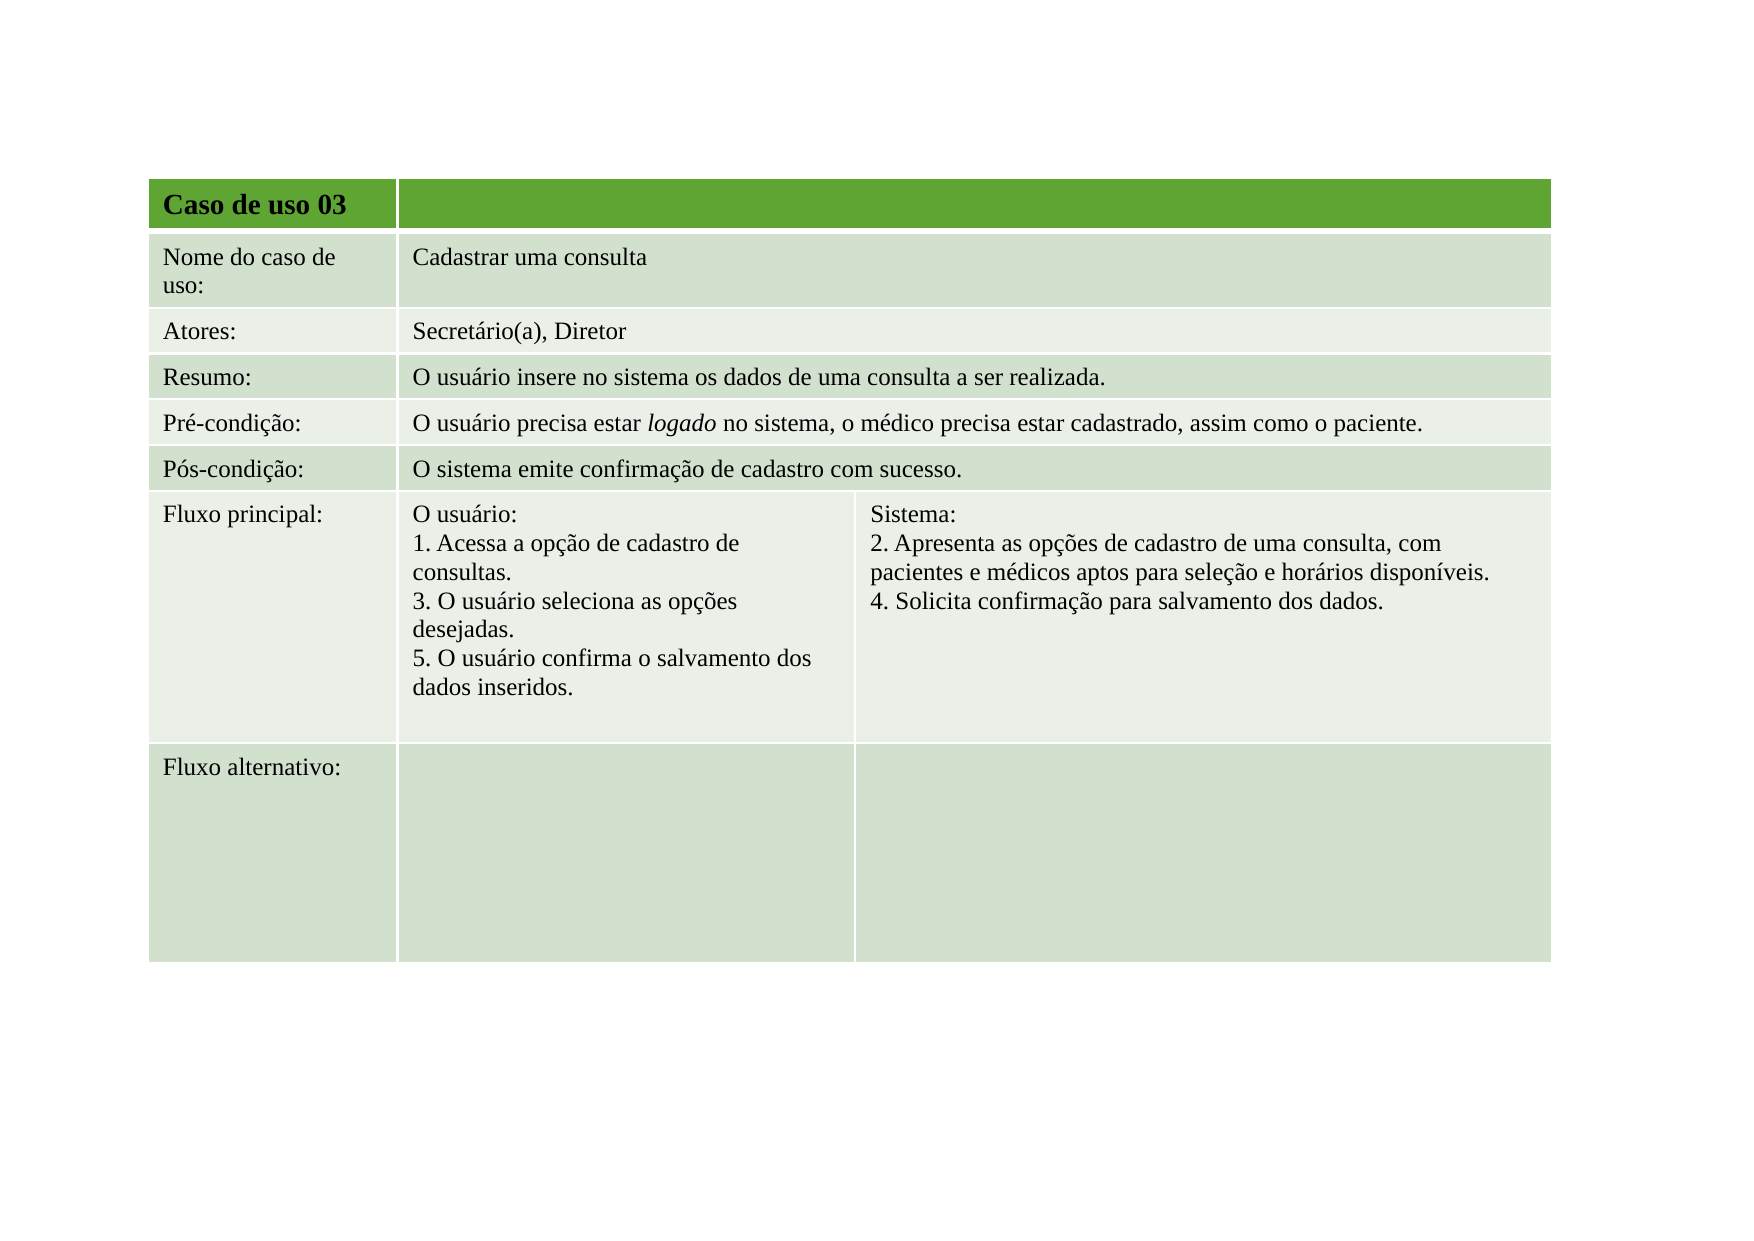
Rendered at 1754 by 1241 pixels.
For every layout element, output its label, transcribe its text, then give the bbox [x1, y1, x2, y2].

table_cell [399, 744, 854, 962]
table_cell Resumo: [149, 355, 396, 398]
table_header [399, 179, 1551, 228]
table_cell Fluxo alternativo: [149, 744, 396, 962]
table_cell O usuário: 1. Acessa a opção de cadastro de consultas. 3. O usuário seleciona as opções desejadas. 5. O usuário confirma o salvamento dos dados inseridos. [399, 492, 854, 742]
table_cell O usuário insere no sistema os dados de uma consulta a ser realizada. [399, 355, 1551, 398]
table_cell Secretário(a), Diretor [399, 309, 1551, 352]
table_cell Nome do caso de uso: [149, 234, 396, 307]
table_cell O sistema emite confirmação de cadastro com sucesso. [399, 446, 1551, 490]
table_cell Fluxo principal: [149, 492, 396, 742]
table_cell Sistema: 2. Apresenta as opções de cadastro de uma consulta, com pacientes e médicos aptos para seleção e horários disponíveis. 4. Solicita confirmação para salvamento dos dados. [856, 492, 1551, 742]
table_header Caso de uso 03 [149, 179, 396, 228]
table_cell Cadastrar uma consulta [399, 234, 1551, 307]
table_cell O usuário precisa estar logado no sistema, o médico precisa estar cadastrado, assim como o paciente. [399, 400, 1551, 444]
table_cell [856, 744, 1551, 962]
table_cell Pós-condição: [149, 446, 396, 490]
table_cell Pré-condição: [149, 400, 396, 444]
table_cell Atores: [149, 309, 396, 352]
